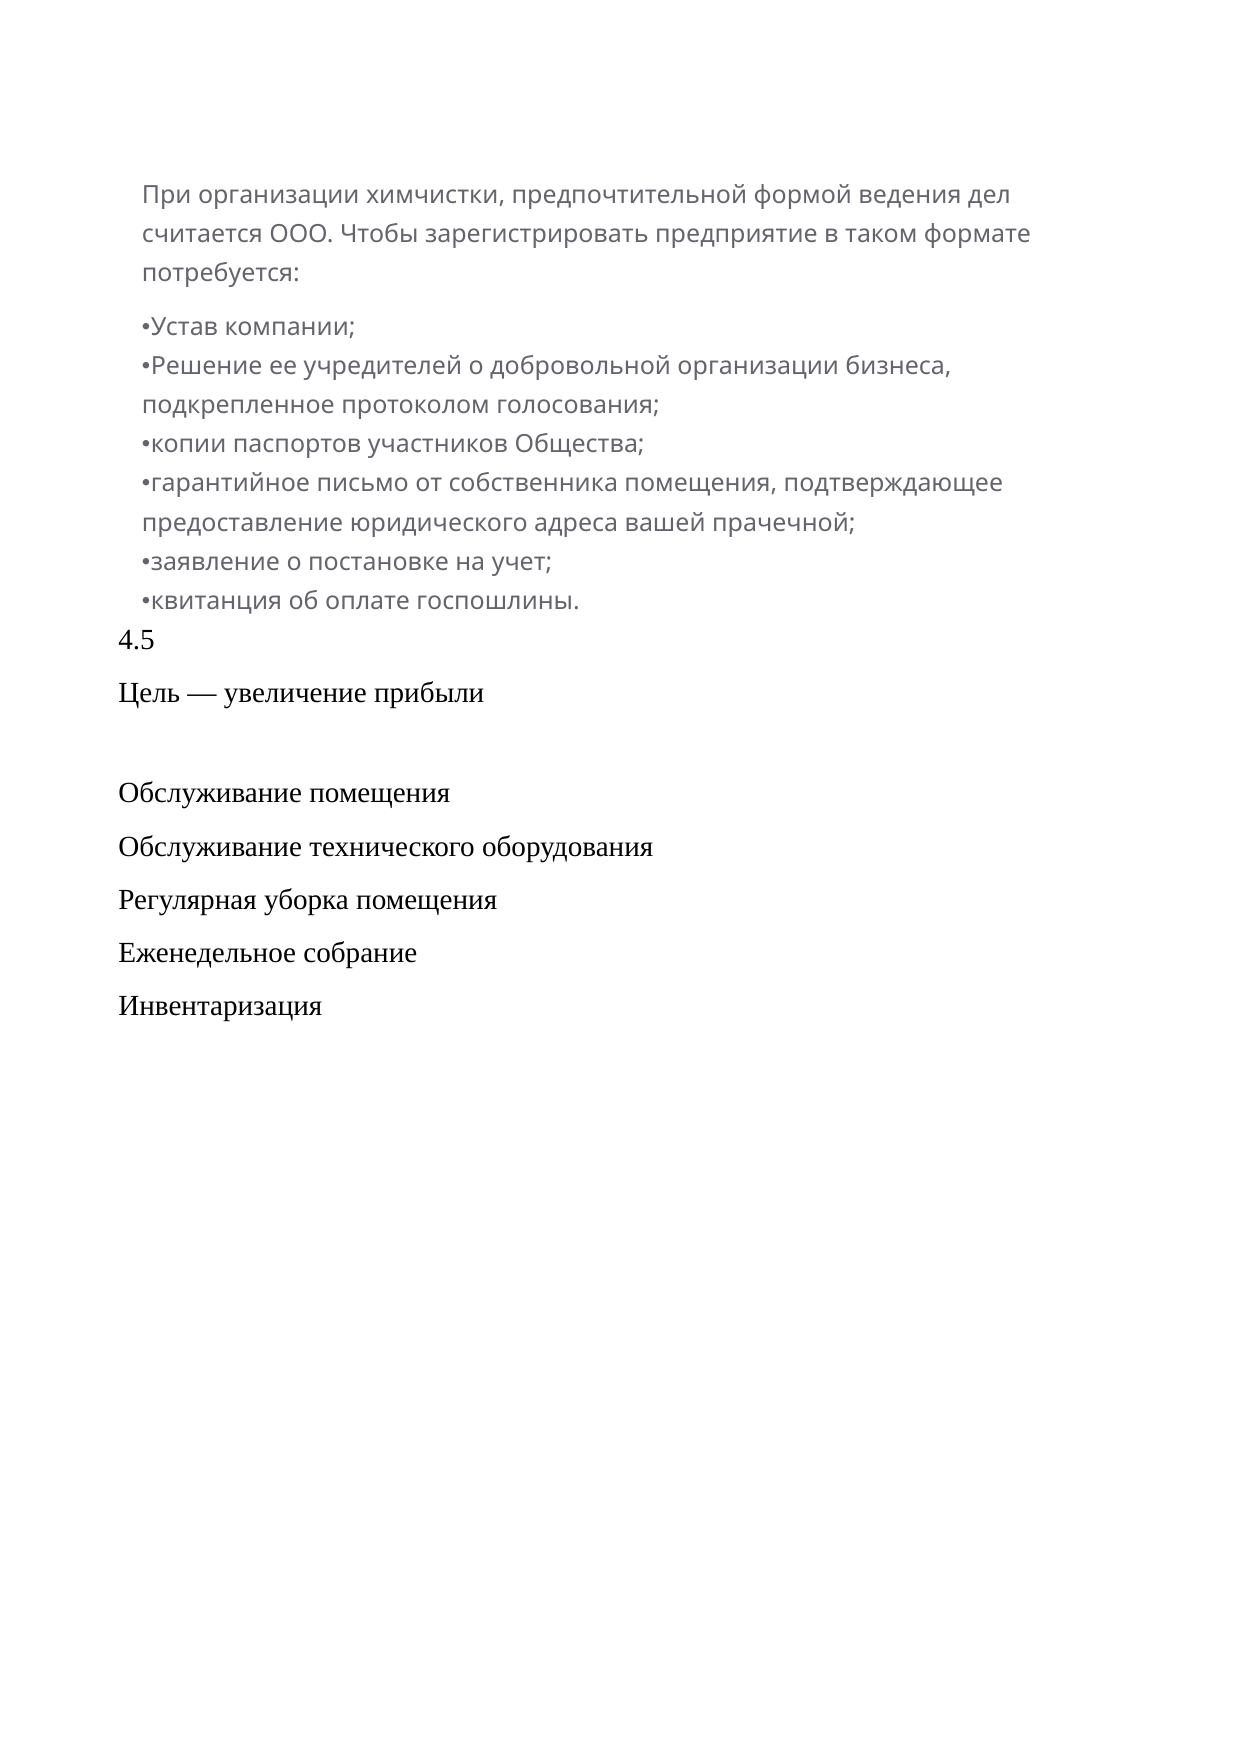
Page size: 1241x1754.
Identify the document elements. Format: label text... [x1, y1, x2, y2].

text Инвентаризация [118, 988, 1122, 1022]
text При организации химчистки, предпочтительной формой ведения дел считается ООО. Чтобы зарегистрировать предприятие в таком формате потребуется: [142, 176, 1099, 289]
list копии паспортов участников Общества; [118, 426, 1099, 460]
text Еженедельное собрание [118, 935, 1122, 968]
text Обслуживание помещения [118, 776, 1122, 809]
text 4.5 [118, 622, 1122, 655]
text Регулярная уборка помещения [118, 882, 1122, 915]
list Устав компании; [118, 308, 1099, 342]
list заявление о постановке на учет; [118, 543, 1099, 577]
list квитанция об оплате госпошлины. [118, 583, 1099, 617]
list Решение ее учредителей о добровольной организации бизнеса, подкрепленное протоколом голосования; [118, 348, 1099, 421]
text Цель — увеличение прибыли [118, 675, 1122, 708]
text Обслуживание технического оборудования [118, 829, 1122, 862]
list гарантийное письмо от собственника помещения, подтверждающее предоставление юридического адреса вашей прачечной; [118, 465, 1099, 538]
